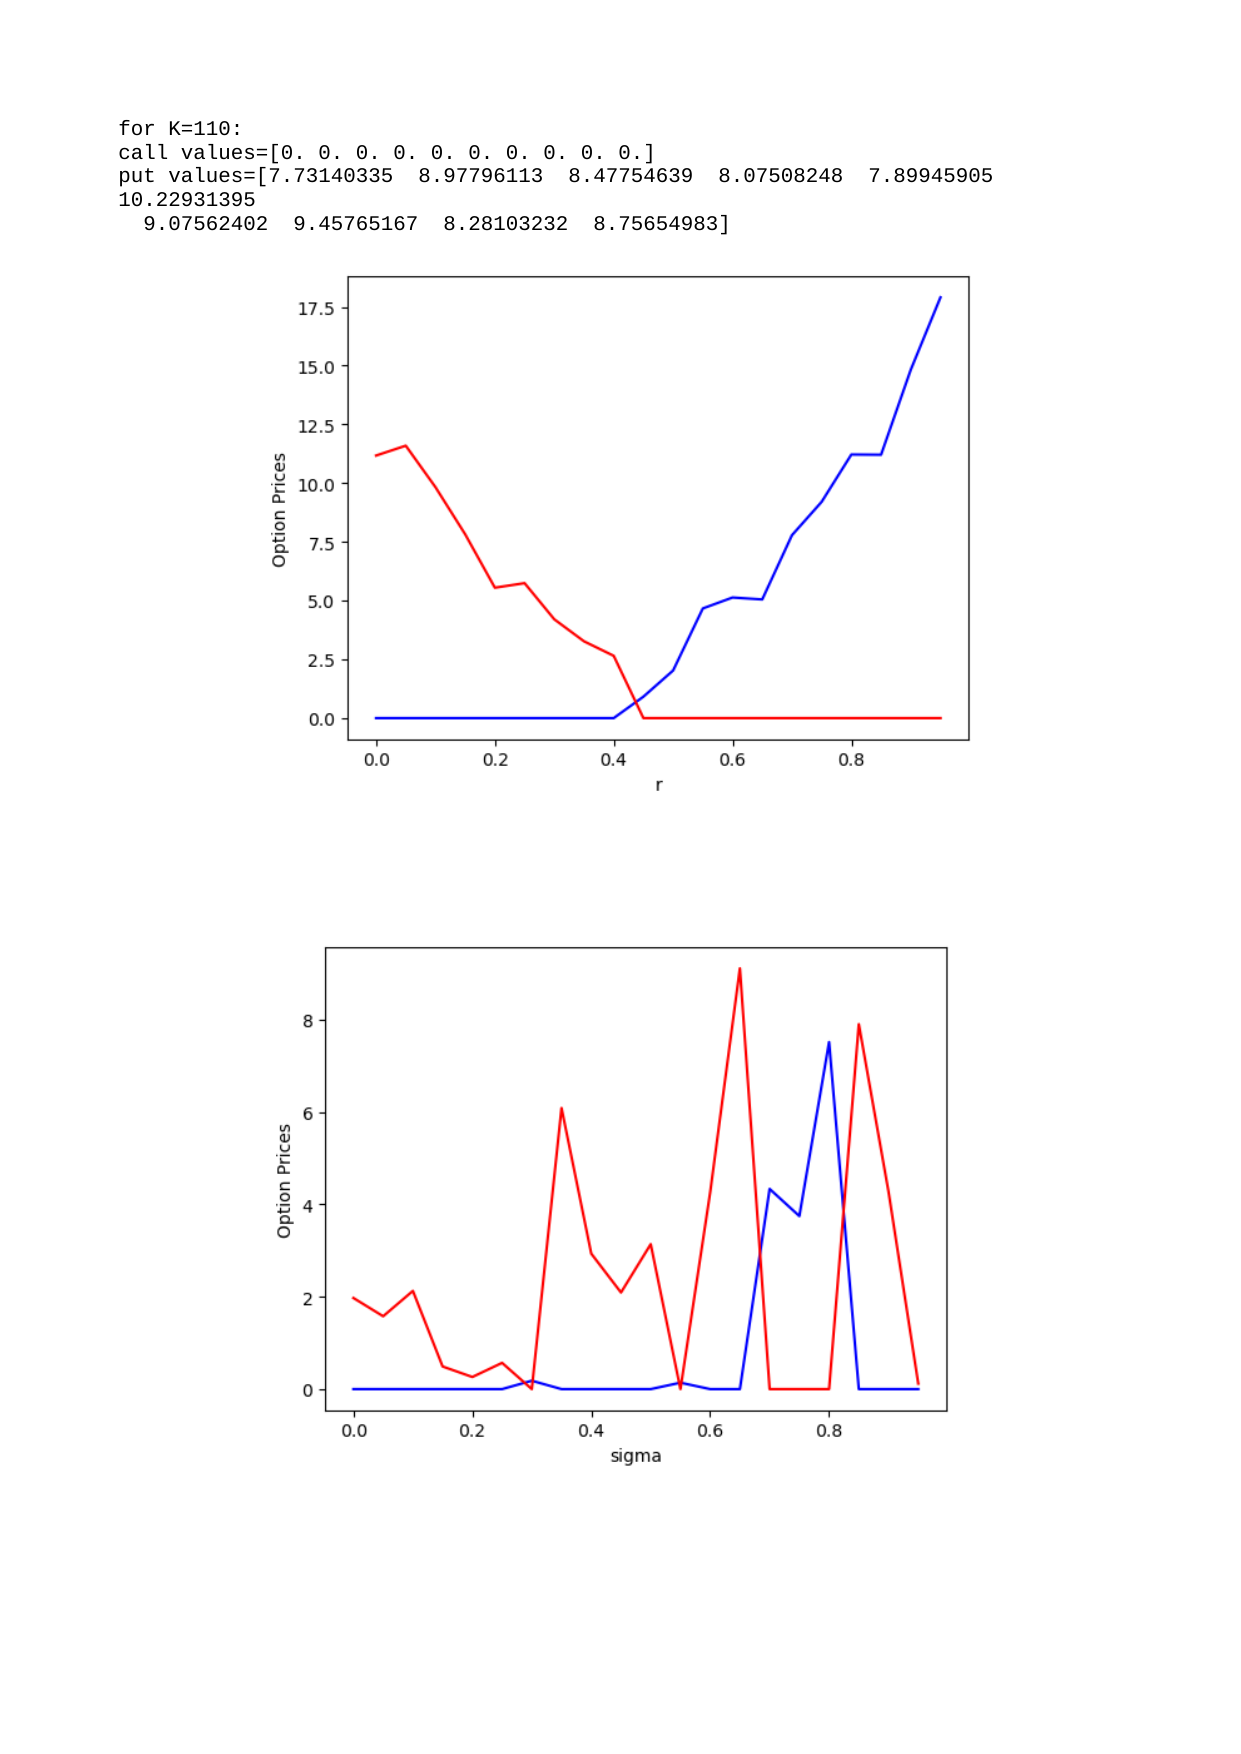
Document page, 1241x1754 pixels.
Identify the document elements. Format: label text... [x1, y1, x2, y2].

picture [260, 265, 980, 806]
text call values=[0. 0. 0. 0. 0. 0. 0. 0. 0. 0.] [118, 142, 1122, 165]
picture [265, 936, 958, 1477]
text 9.07562402 9.45765167 8.28103232 8.75654983] [118, 213, 1122, 236]
text put values=[7.73140335 8.97796113 8.47754639 8.07508248 7.89945905 10.22931395 [118, 165, 1122, 213]
text for K=110: [118, 118, 1122, 142]
